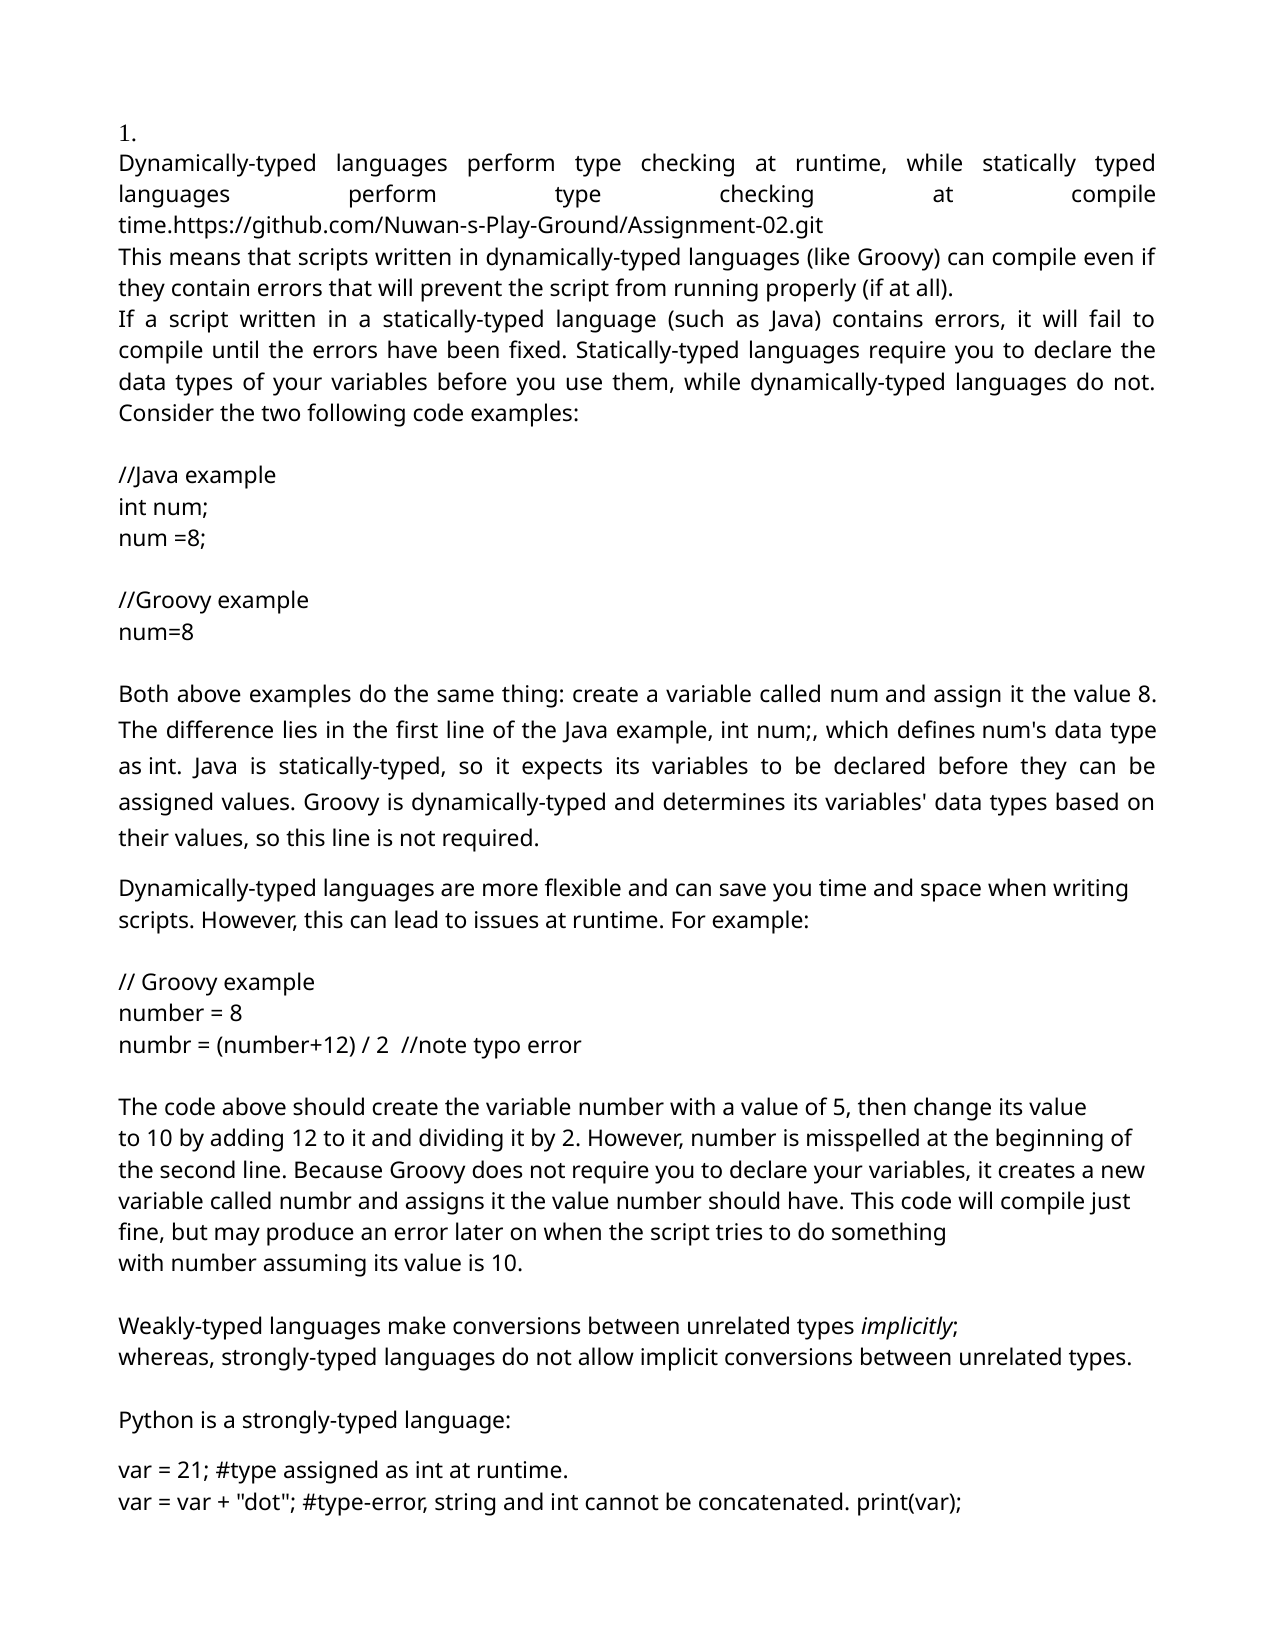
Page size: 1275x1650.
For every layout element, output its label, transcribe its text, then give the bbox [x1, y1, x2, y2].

text This means that scripts written in dynamically-typed languages (like Groovy) can compile even if they contain errors that will prevent the script from running properly (if at all). [118, 241, 1157, 303]
text //Groovy example [118, 584, 1157, 616]
text var = var + "dot"; #type-error, string and int cannot be concatenated. print(var); [118, 1485, 1157, 1517]
text var = 21; #type assigned as int at runtime. [118, 1454, 1157, 1485]
text Dynamically-typed languages perform type checking at runtime, while statically typed languages perform type checking at compile time.https://github.com/Nuwan-s-Play-Ground/Assignment-02.git [118, 147, 1157, 241]
text Python is a strongly-typed language: [118, 1404, 1157, 1435]
text numbr = (number+12) / 2 //note typo error [118, 1029, 1157, 1060]
text num=8 [118, 616, 1157, 647]
text //Java example [118, 459, 1157, 491]
text number = 8 [118, 997, 1157, 1029]
text 1. [118, 118, 1157, 147]
text Both above examples do the same thing: create a variable called num and assign it the value 8. The difference lies in the first line of the Java example, int num;, which defines num's data type as int. Java is statically-typed, so it expects its variables to be declared before they can be assigned values. Groovy is dynamically-typed and determines its variables' data types based on their values, so this line is not required. [118, 678, 1157, 853]
text Dynamically-typed languages are more flexible and can save you time and space when writing scripts. However, this can lead to issues at runtime. For example: [118, 872, 1157, 935]
text num =8; [118, 522, 1157, 553]
text Weakly-typed languages make conversions between unrelated types implicitly; whereas, strongly-typed languages do not allow implicit conversions between unrelated types. [118, 1310, 1157, 1372]
text int num; [118, 491, 1157, 522]
text If a script written in a statically-typed language (such as Java) contains errors, it will fail to compile until the errors have been fixed. Statically-typed languages require you to declare the data types of your variables before you use them, while dynamically-typed languages do not. Consider the two following code examples: [118, 303, 1157, 428]
text // Groovy example [118, 966, 1157, 997]
text The code above should create the variable number with a value of 5, then change its value to 10 by adding 12 to it and dividing it by 2. However, number is misspelled at the beginning of the second line. Because Groovy does not require you to declare your variables, it creates a new variable called numbr and assigns it the value number should have. This code will compile just fine, but may produce an error later on when the script tries to do something with number assuming its value is 10. [118, 1091, 1157, 1279]
